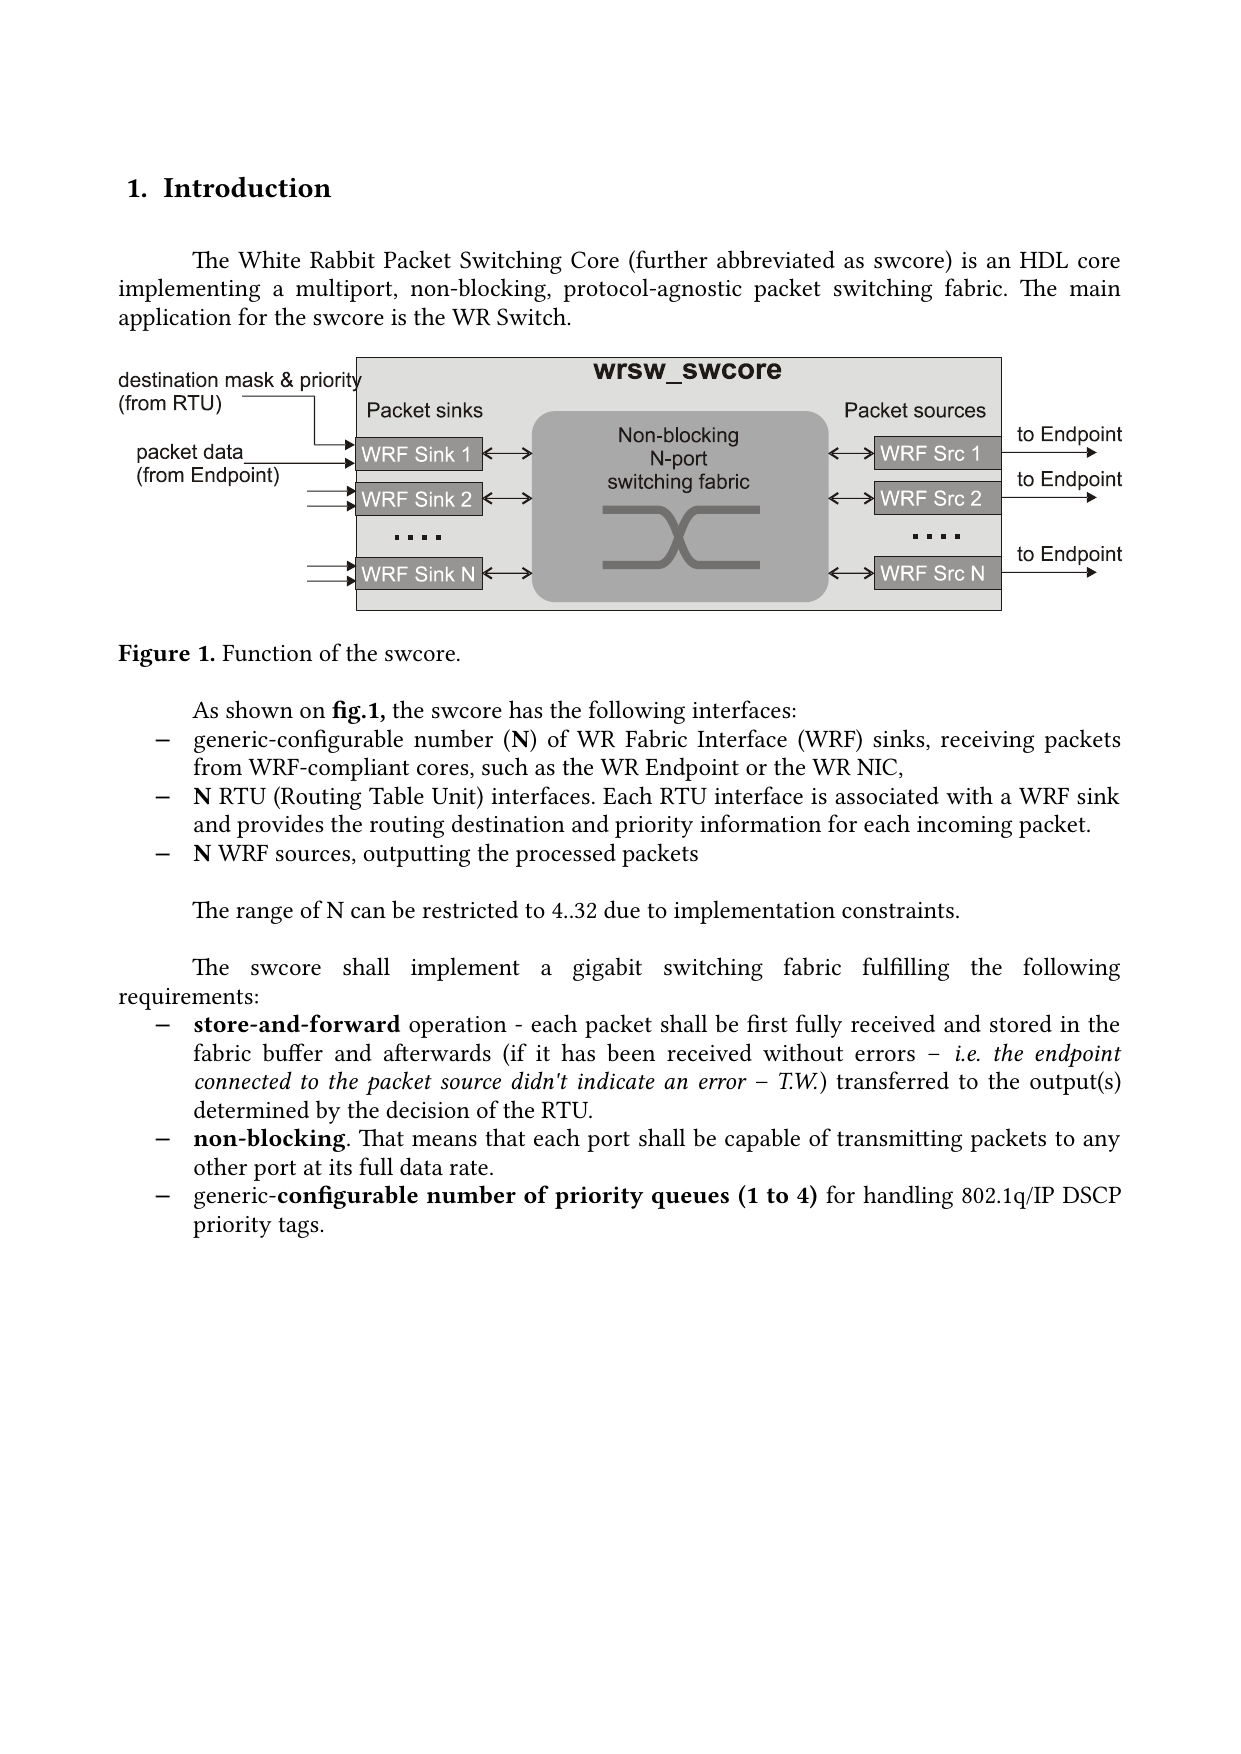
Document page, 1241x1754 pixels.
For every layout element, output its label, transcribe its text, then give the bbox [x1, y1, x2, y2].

text The swcore shall implement a gigabit switching fabric fulfilling the following requirements: [118, 953, 1122, 1010]
list N RTU (Routing Table Unit) interfaces. Each RTU interface is associated with a WRF sink and provides the routing destination and priority information for each incoming packet. [156, 782, 1122, 839]
list generic-configurable number (N) of WR Fabric Interface (WRF) sinks, receiving packets from WRF-compliant cores, such as the WR Endpoint or the WR NIC, [156, 725, 1122, 782]
list generic-configurable number of priority queues (1 to 4) for handling 802.1q/IP DSCP priority tags. [156, 1182, 1122, 1239]
subtitle Introduction [118, 172, 1122, 205]
text As shown on fig.1, the swcore has the following interfaces: [118, 696, 1122, 725]
text The range of N can be restricted to 4..32 due to implementation constraints. [118, 896, 1122, 925]
list store-and-forward operation - each packet shall be first fully received and stored in the fabric buffer and afterwards (if it has been received without errors – i.e. the endpoint connected to the packet source didn't indicate an error – T.W.) transferred to the output(s) determined by the decision of the RTU. [156, 1010, 1122, 1124]
list N WRF sources, outputting the processed packets [156, 839, 1122, 868]
list non-blocking. That means that each port shall be capable of transmitting packets to any other port at its full data rate. [156, 1124, 1122, 1182]
text Figure 1. Function of the swcore. [118, 639, 1122, 668]
text The White Rabbit Packet Switching Core (further abbreviated as swcore) is an HDL core implementing a multiport, non-blocking, protocol-agnostic packet switching fabric. The main application for the swcore is the WR Switch. [118, 246, 1122, 332]
